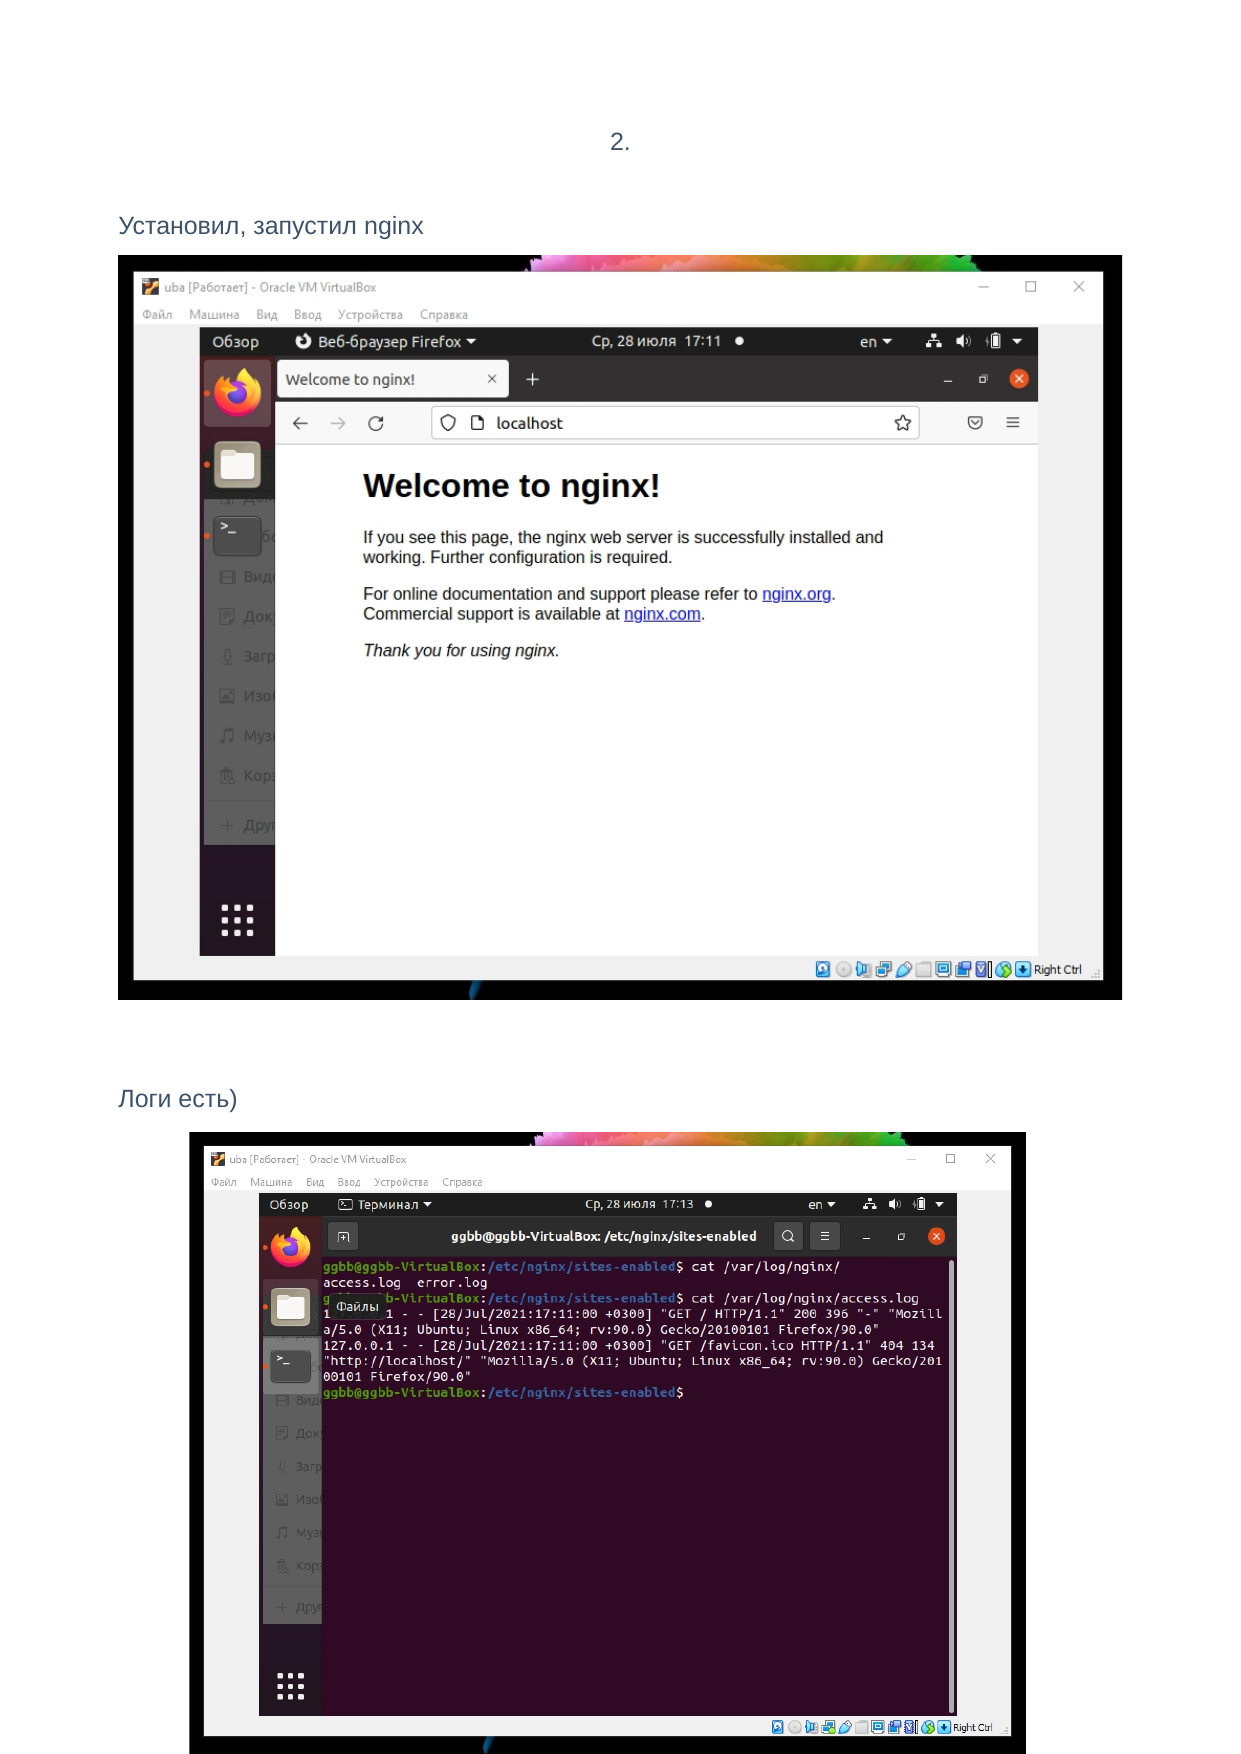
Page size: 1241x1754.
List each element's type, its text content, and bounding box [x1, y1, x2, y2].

picture [189, 1132, 1026, 1754]
text Установил, запустил nginx [118, 202, 1122, 240]
picture [118, 255, 1123, 1000]
text 2. [118, 118, 1122, 156]
text Логи есть) [118, 1076, 1122, 1113]
